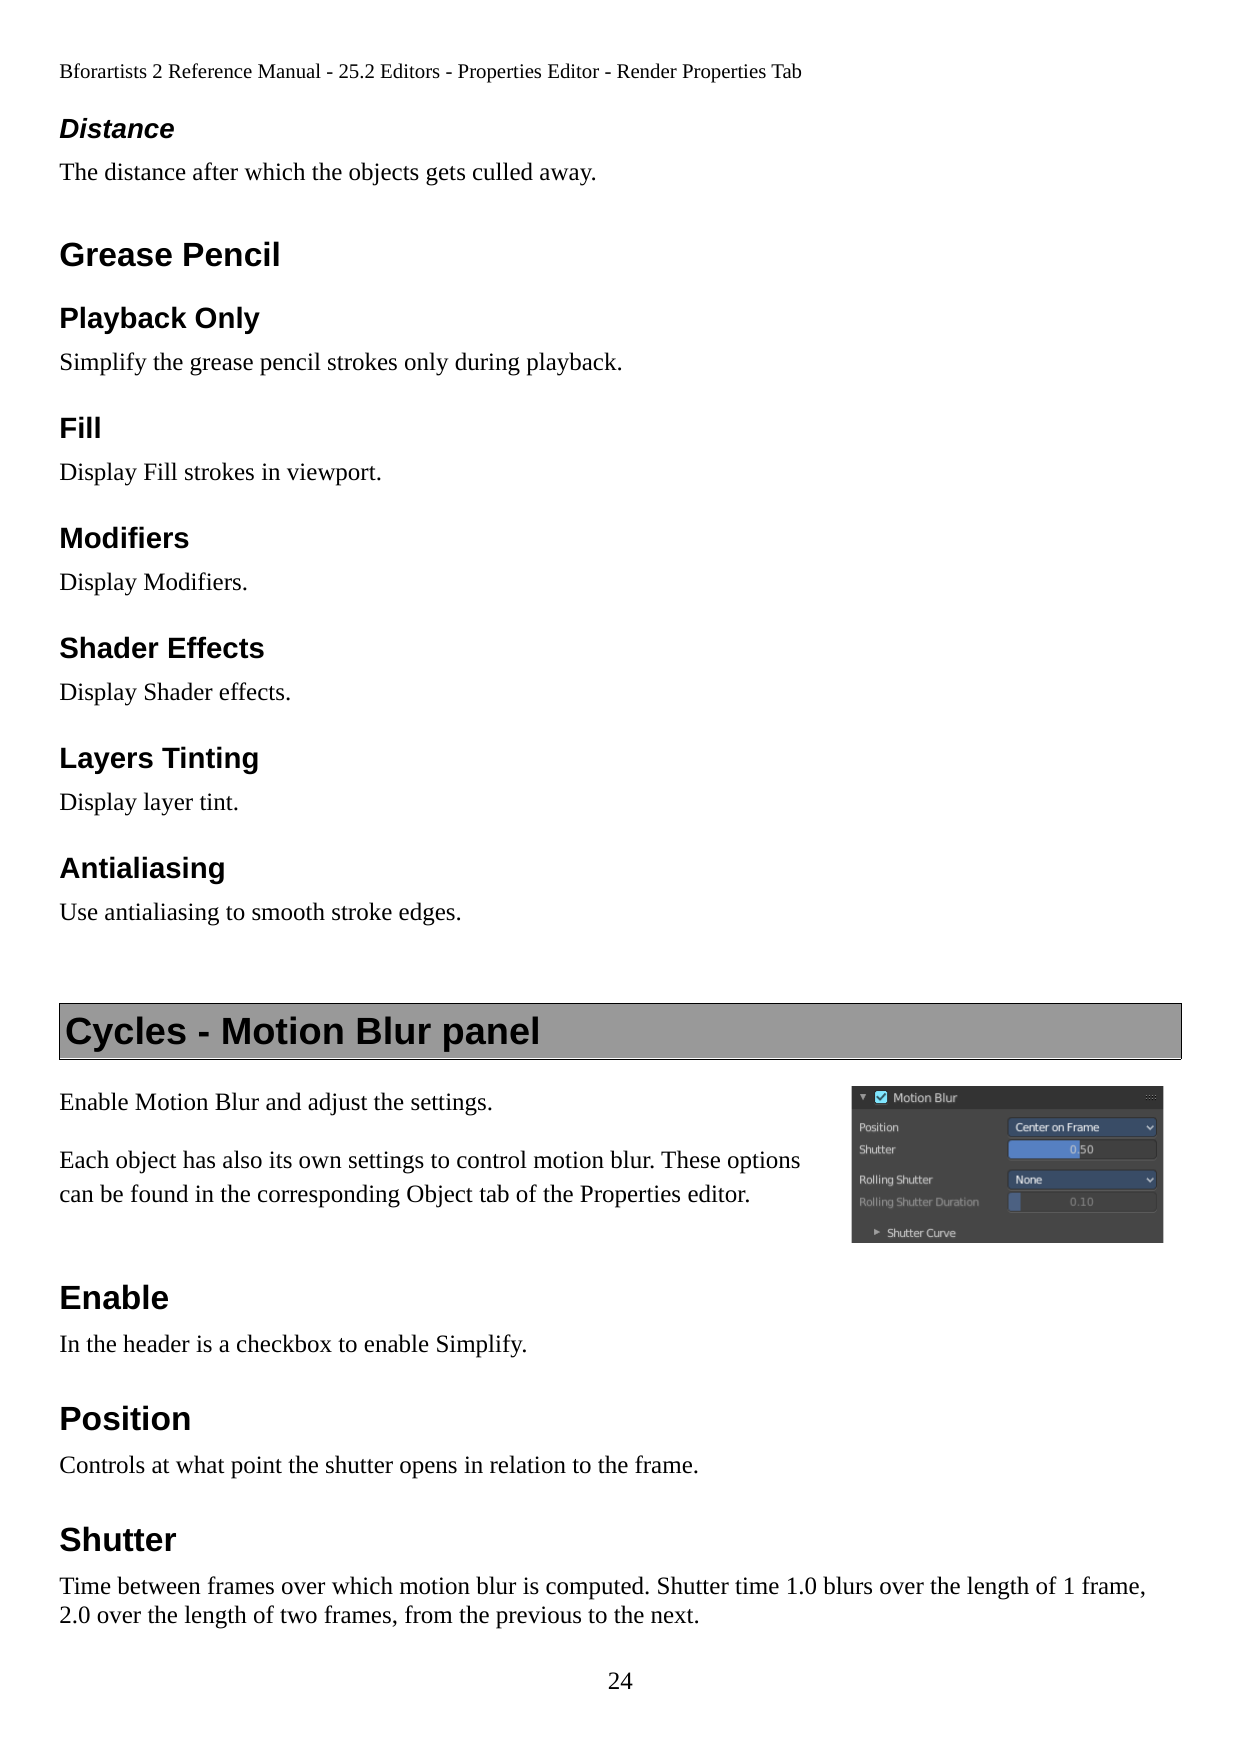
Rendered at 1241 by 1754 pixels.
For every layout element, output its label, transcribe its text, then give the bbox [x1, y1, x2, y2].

text Controls at what point the shutter opens in relation to the frame. [59, 1450, 1181, 1479]
subtitle Layers Tinting [59, 741, 1181, 774]
text Display Shader effects. [59, 677, 1181, 706]
text Simplify the grease pencil strokes only during playback. [59, 347, 1181, 376]
subtitle Fill [59, 411, 1181, 445]
subtitle Distance [59, 113, 1181, 144]
text Display Modifiers. [59, 567, 1181, 596]
subtitle Antialiasing [59, 851, 1181, 884]
subtitle Shader Effects [59, 631, 1181, 664]
subtitle Position [59, 1399, 1181, 1438]
subtitle Playback Only [59, 301, 1181, 335]
list Time between frames over which motion blur is computed. Shutter time 1.0 blurs over the length of 1 frame, 2.0 over the length of two frames, from the previous to the next. [59, 1571, 1181, 1629]
text In the header is a checkbox to enable Simplify. [59, 1329, 1181, 1358]
subtitle Shutter [59, 1520, 1181, 1559]
text Use antialiasing to smooth stroke edges. [59, 897, 1181, 926]
subtitle Modifiers [59, 521, 1181, 554]
text Enable Motion Blur and adjust the settings. [59, 1087, 851, 1116]
text Each object has also its own settings to control motion blur. These options can be found in the corresponding Object tab of the Properties editor. [59, 1145, 851, 1208]
text Display layer tint. [59, 787, 1181, 816]
table_header Cycles - Motion Blur panel [60, 1004, 1181, 1058]
text The distance after which the objects gets culled away. [59, 157, 1181, 186]
picture [851, 1086, 1164, 1243]
text Display Fill strokes in viewport. [59, 457, 1181, 486]
subtitle Grease Pencil [59, 235, 1181, 274]
subtitle Enable [59, 1278, 1181, 1317]
